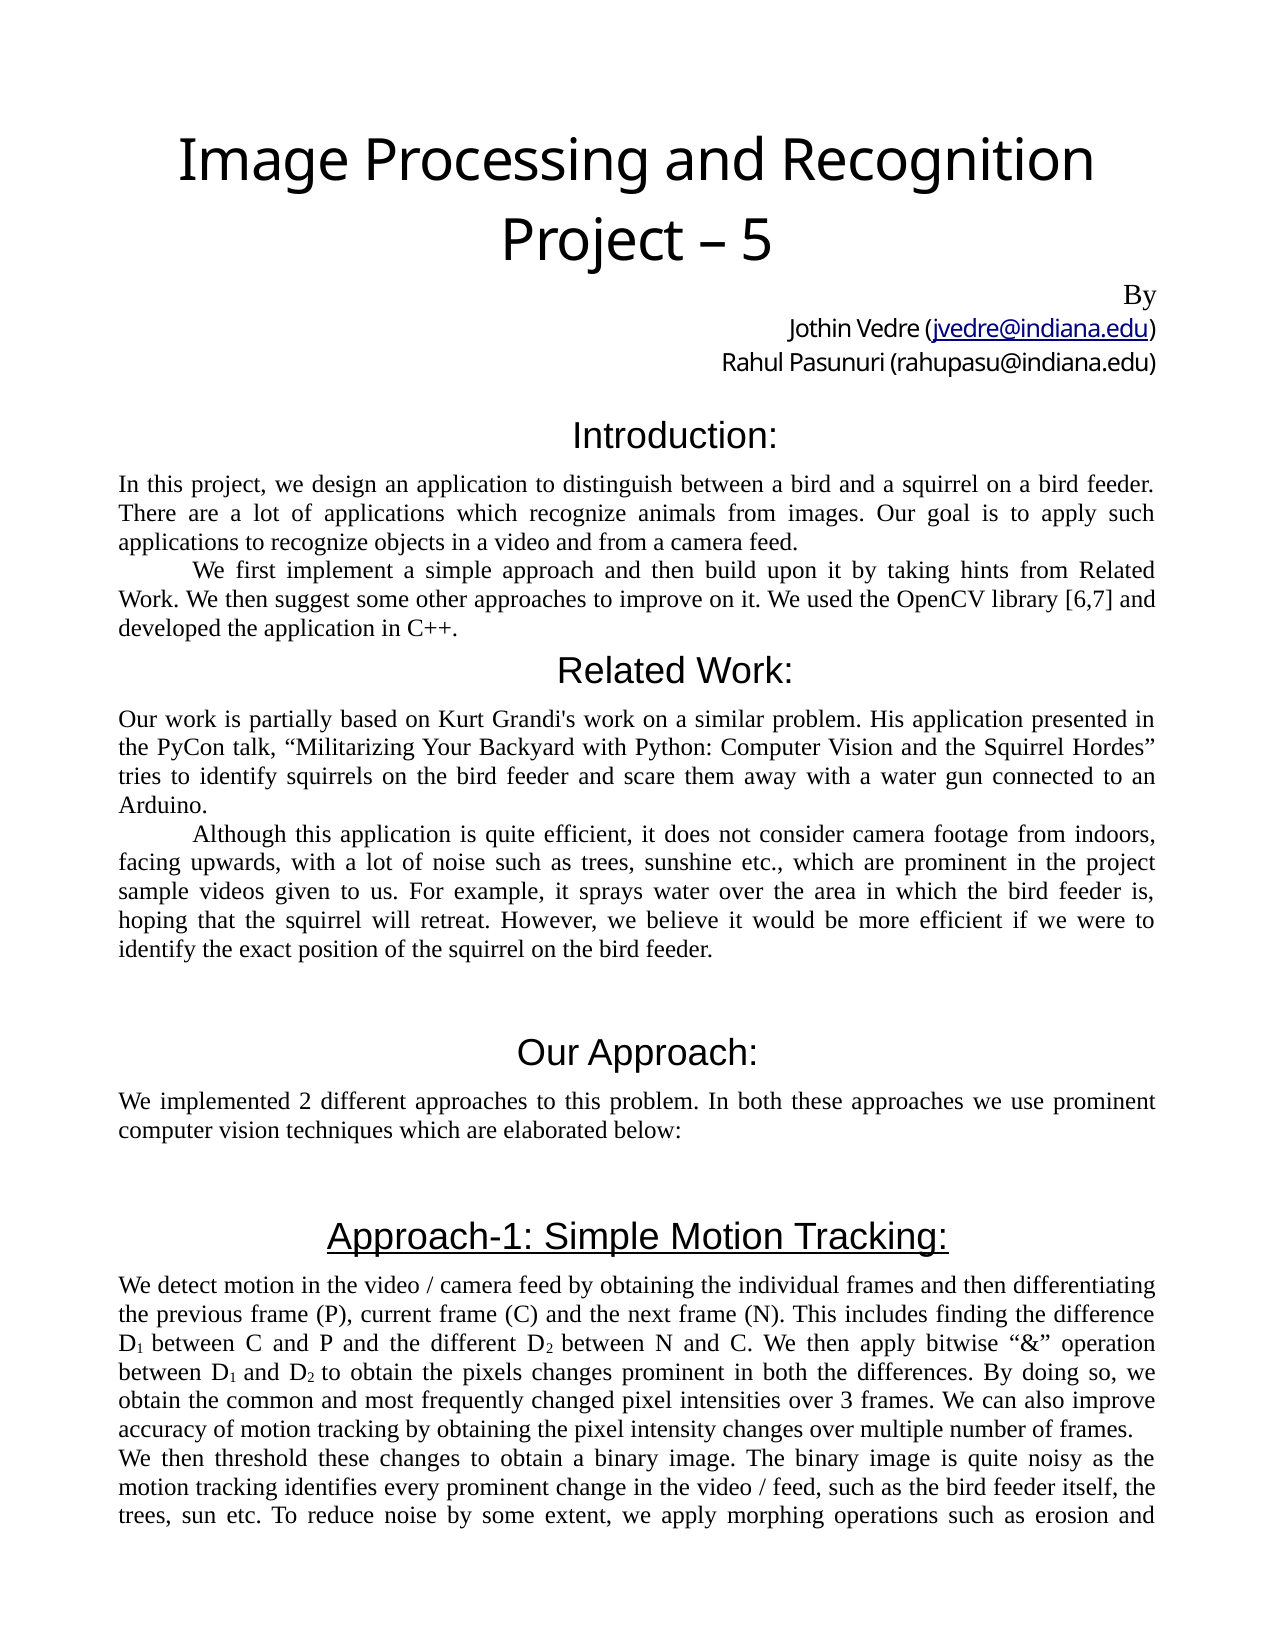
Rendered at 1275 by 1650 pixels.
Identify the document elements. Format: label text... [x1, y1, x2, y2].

subtitle Approach-1: Simple Motion Tracking: [118, 1214, 1157, 1258]
text We detect motion in the video / camera feed by obtaining the individual frames and then differentiating the previous frame (P), current frame (C) and the next frame (N). This includes finding the difference D1 between C and P and the different D2 between N and C. We then apply bitwise “&” operation between D1 and D2 to obtain the pixels changes prominent in both the differences. By doing so, we obtain the common and most frequently changed pixel intensities over 3 frames. We can also improve accuracy of motion tracking by obtaining the pixel intensity changes over multiple number of frames. [118, 1270, 1157, 1443]
text We first implement a simple approach and then build upon it by taking hints from Related Work. We then suggest some other approaches to improve on it. We used the OpenCV library [6,7] and developed the application in C++. [118, 556, 1157, 642]
title Jothin Vedre (jvedre@indiana.edu) [118, 311, 1157, 345]
text We implemented 2 different approaches to this problem. In both these approaches we use prominent computer vision techniques which are elaborated below: [118, 1086, 1157, 1144]
title Rahul Pasunuri (rahupasu@indiana.edu) [118, 345, 1157, 379]
title Image Processing and Recognition Project – 5 [118, 118, 1157, 277]
subtitle Our Approach: [118, 1031, 1157, 1074]
text Although this application is quite efficient, it does not consider camera footage from indoors, facing upwards, with a lot of noise such as trees, sunshine etc., which are prominent in the project sample videos given to us. For example, it sprays water over the area in which the bird feeder is, hoping that the squirrel will retreat. However, we believe it would be more efficient if we were to identify the exact position of the squirrel on the bird feeder. [118, 819, 1157, 962]
text Our work is partially based on Kurt Grandi's work on a similar problem. His application presented in the PyCon talk, “Militarizing Your Backyard with Python: Computer Vision and the Squirrel Hordes” tries to identify squirrels on the bird feeder and scare them away with a water gun connected to an Arduino. [118, 704, 1157, 819]
text By [118, 277, 1157, 311]
text We then threshold these changes to obtain a binary image. The binary image is quite noisy as the motion tracking identifies every prominent change in the video / feed, such as the bird feeder itself, the trees, sun etc. To reduce noise by some extent, we apply morphing operations such as erosion and [118, 1443, 1157, 1529]
subtitle Related Work: [156, 648, 1157, 691]
text In this project, we design an application to distinguish between a bird and a squirrel on a bird feeder. There are a lot of applications which recognize animals from images. Our goal is to apply such applications to recognize objects in a video and from a camera feed. [118, 469, 1157, 556]
subtitle Introduction: [156, 414, 1157, 457]
